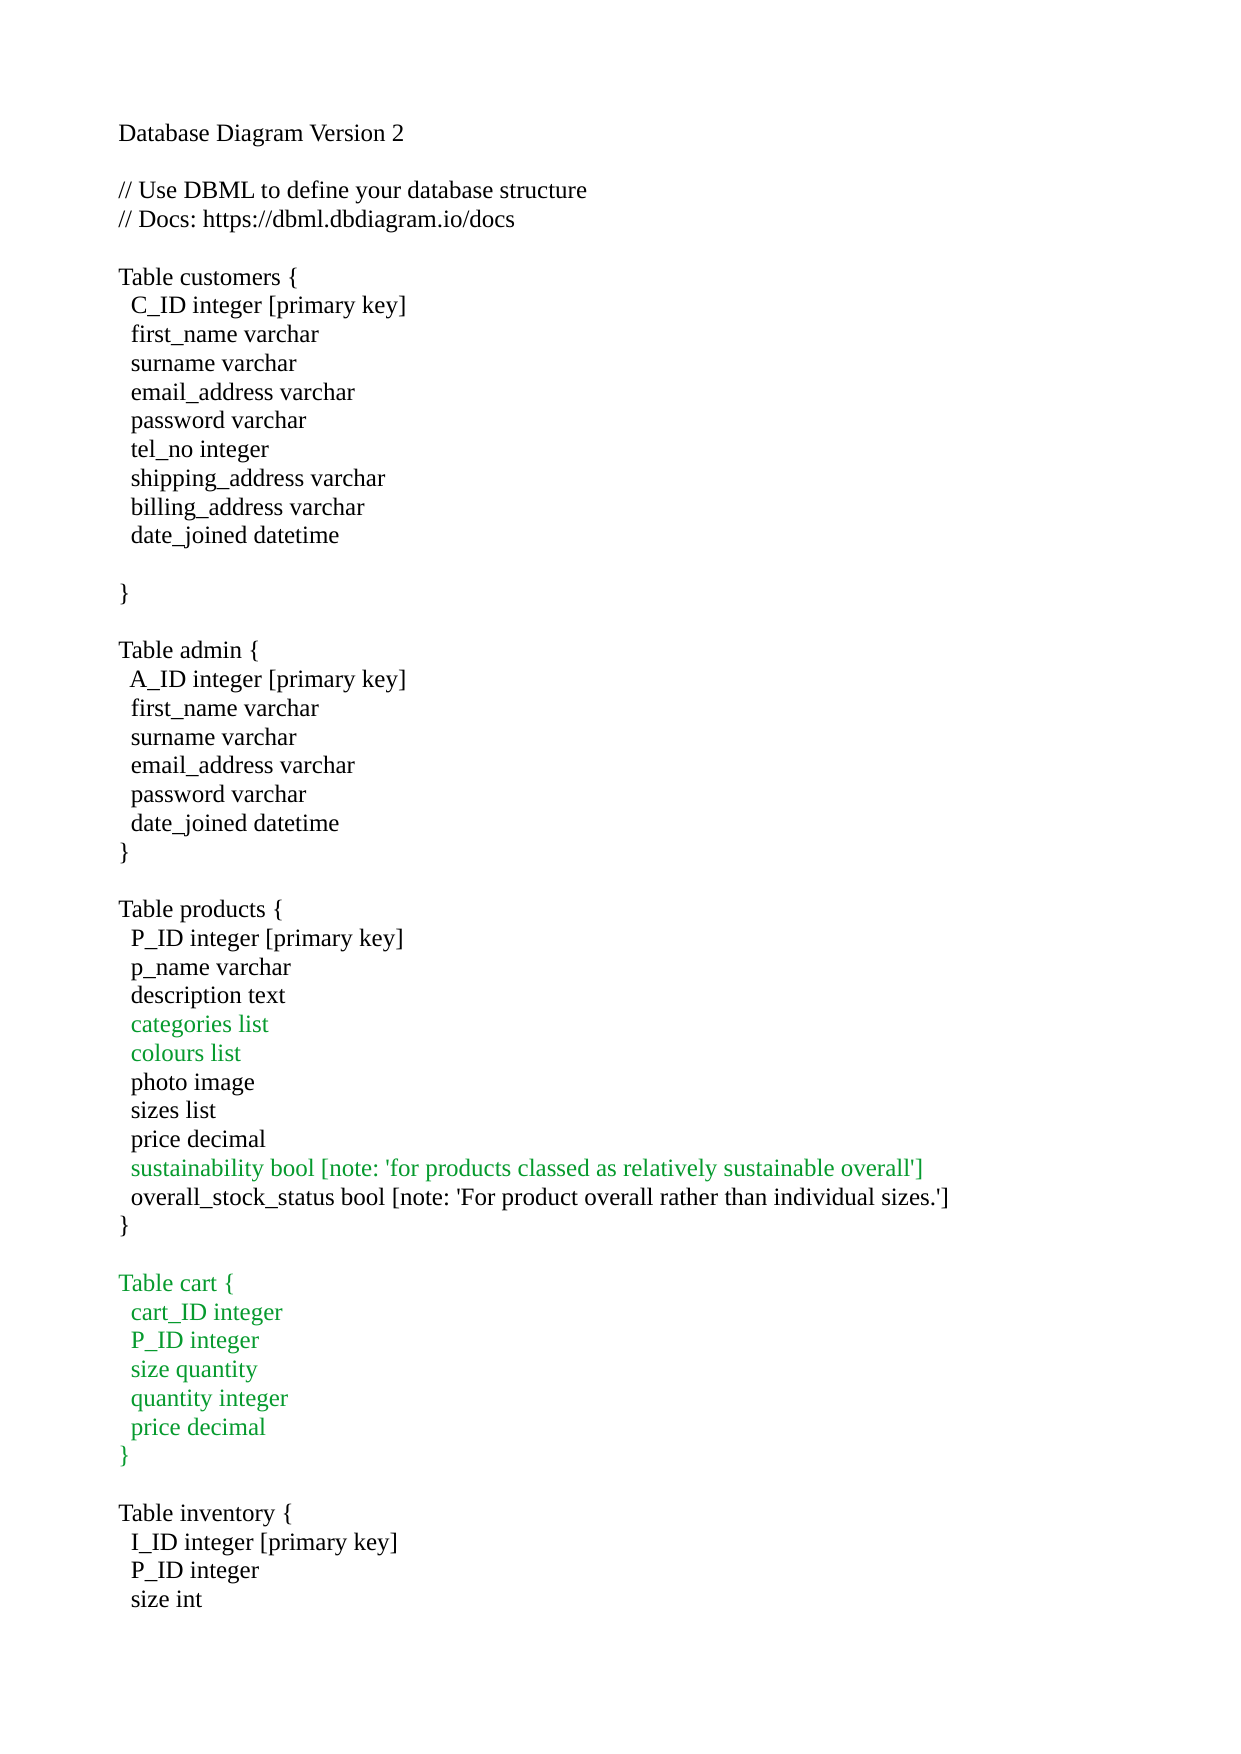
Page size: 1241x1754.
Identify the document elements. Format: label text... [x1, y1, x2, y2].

text colours list [118, 1038, 1122, 1067]
text description text [118, 981, 1122, 1009]
text Table customers { [118, 262, 1122, 291]
text // Use DBML to define your database structure [118, 176, 1122, 204]
text sustainability bool [note: 'for products classed as relatively sustainable overall'] [118, 1153, 1122, 1182]
text tel_no integer [118, 434, 1122, 463]
text Table products { [118, 894, 1122, 923]
text P_ID integer [118, 1556, 1122, 1584]
text Table admin { [118, 636, 1122, 664]
text Database Diagram Version 2 [118, 118, 1122, 147]
text price decimal [118, 1412, 1122, 1441]
text // Docs: https://dbml.dbdiagram.io/docs [118, 204, 1122, 233]
text date_joined datetime [118, 808, 1122, 837]
text price decimal [118, 1124, 1122, 1153]
text overall_stock_status bool [note: 'For product overall rather than individual sizes.'] [118, 1182, 1122, 1211]
text size int [118, 1584, 1122, 1613]
text surname varchar [118, 722, 1122, 751]
text photo image [118, 1067, 1122, 1096]
text } [118, 837, 1122, 866]
text date_joined datetime [118, 521, 1122, 549]
text I_ID integer [primary key] [118, 1527, 1122, 1556]
text first_name varchar [118, 319, 1122, 348]
text categories list [118, 1009, 1122, 1038]
text password varchar [118, 779, 1122, 808]
text } [118, 578, 1122, 607]
text Table cart { [118, 1268, 1122, 1297]
text C_ID integer [primary key] [118, 291, 1122, 319]
text surname varchar [118, 348, 1122, 377]
text quantity integer [118, 1383, 1122, 1412]
text p_name varchar [118, 952, 1122, 981]
text billing_address varchar [118, 492, 1122, 521]
text email_address varchar [118, 377, 1122, 406]
text email_address varchar [118, 751, 1122, 779]
text size quantity [118, 1354, 1122, 1383]
text P_ID integer [118, 1326, 1122, 1354]
text shipping_address varchar [118, 463, 1122, 492]
text } [118, 1211, 1122, 1239]
text sizes list [118, 1096, 1122, 1124]
text } [118, 1441, 1122, 1469]
text A_ID integer [primary key] [118, 664, 1122, 693]
text cart_ID integer [118, 1297, 1122, 1326]
text Table inventory { [118, 1498, 1122, 1527]
text first_name varchar [118, 693, 1122, 722]
text password varchar [118, 406, 1122, 434]
text P_ID integer [primary key] [118, 923, 1122, 952]
